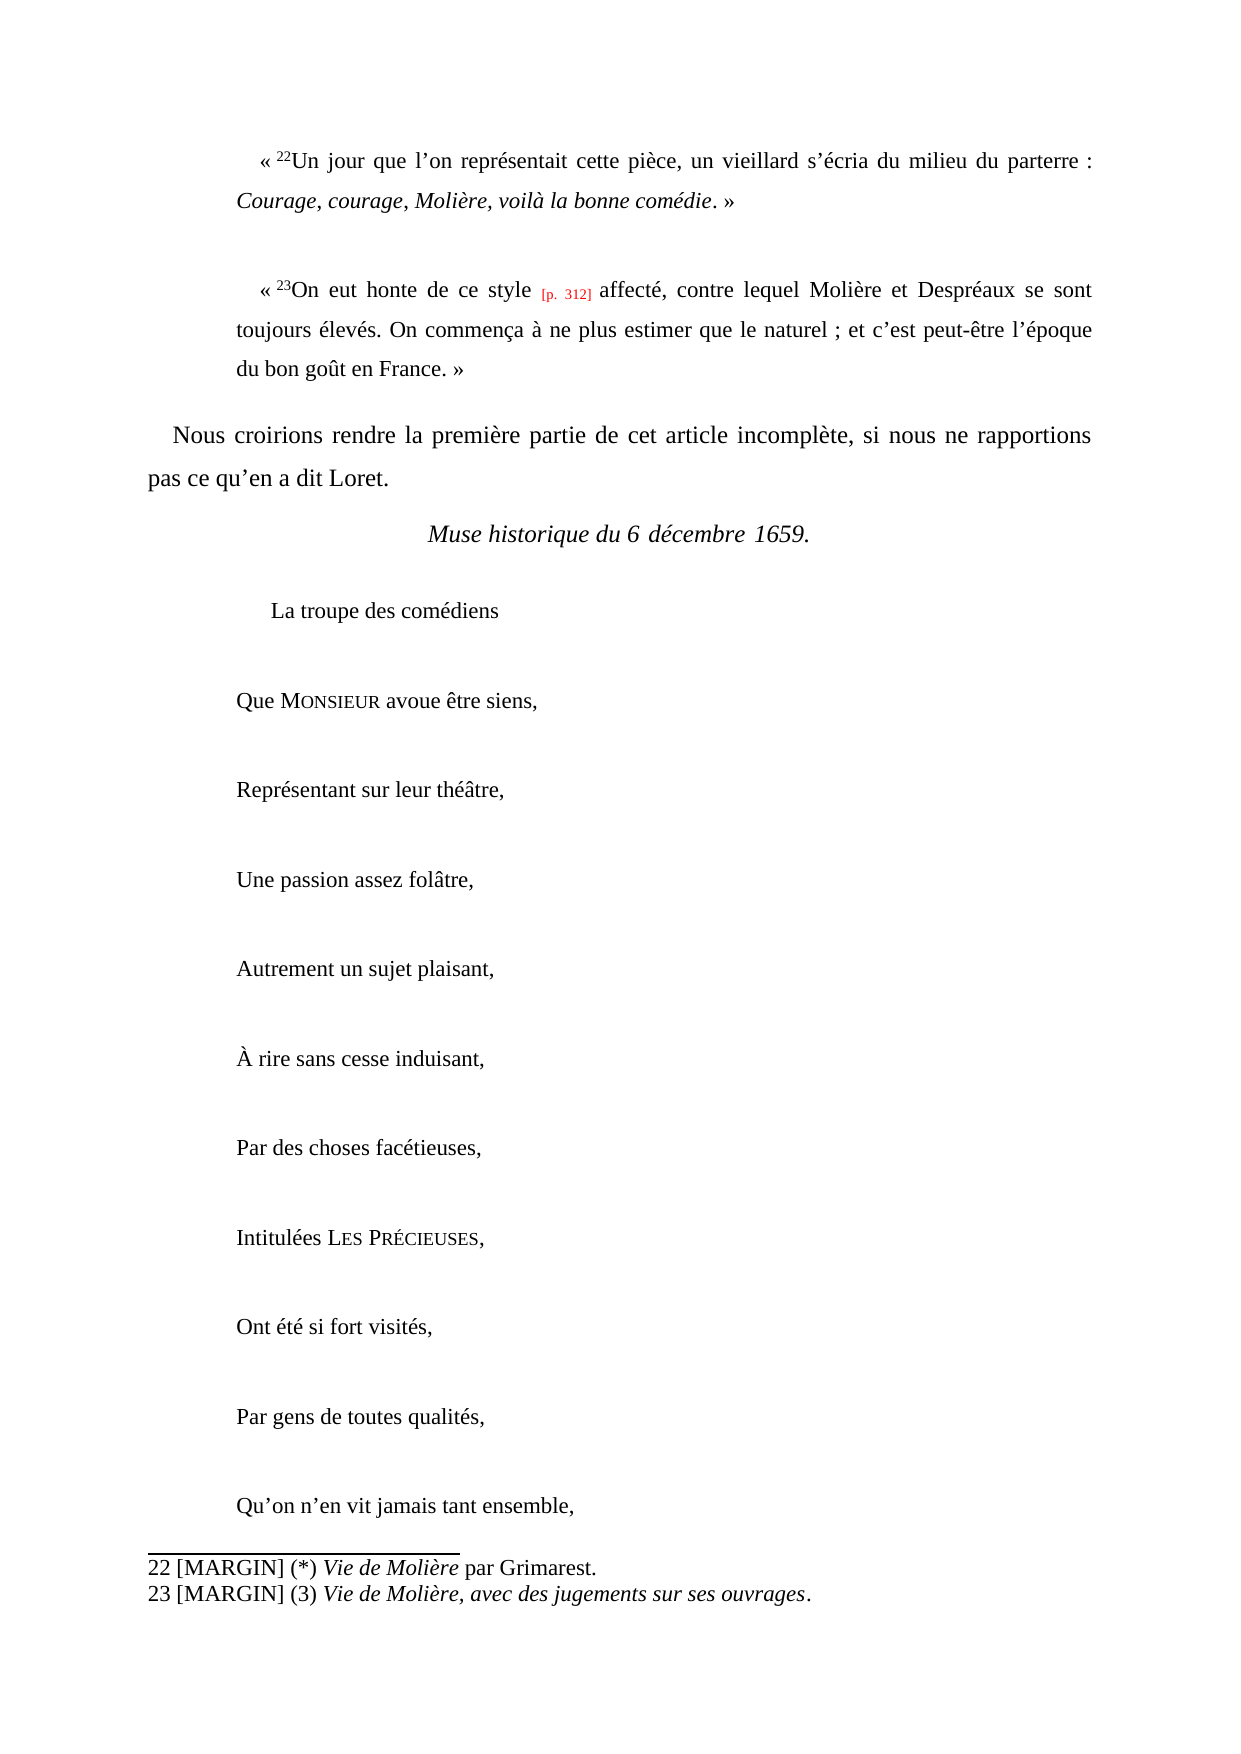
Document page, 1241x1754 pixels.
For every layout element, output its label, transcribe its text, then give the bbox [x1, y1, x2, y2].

text Que Monsieur avoue être siens, [236, 687, 1093, 713]
text « On eut honte de ce style [p. 312] affecté, contre lequel Molière et Despréaux se sont toujours élevés. On commença à ne plus estimer que le naturel ; et c’est peut-être l’époque du bon goût en France. » [236, 277, 1093, 382]
text Nous croirions rendre la première partie de cet article incomplète, si nous ne rapportions pas ce qu’en a dit Loret. [148, 420, 1093, 492]
text À rire sans cesse induisant, [236, 1045, 1093, 1071]
text Une passion assez folâtre, [236, 866, 1093, 892]
text La troupe des comédiens [236, 598, 1093, 624]
text Qu’on n’en vit jamais tant ensemble, [236, 1492, 1093, 1519]
text Représentant sur leur théâtre, [236, 777, 1093, 803]
text Intitulées Les Précieuses, [236, 1224, 1093, 1250]
text Autrement un sujet plaisant, [236, 956, 1093, 982]
text [MARGIN] (3) Vie de Molière, avec des jugements sur ses ouvrages. [148, 1580, 1093, 1606]
text [MARGIN] (*) Vie de Molière par Grimarest. [148, 1554, 1093, 1580]
text Par gens de toutes qualités, [236, 1403, 1093, 1429]
text Ont été si fort visités, [236, 1313, 1093, 1340]
text « Un jour que l’on représentait cette pièce, un vieillard s’écria du milieu du parterre : Courage, courage, Molière, voilà la bonne comédie. » [236, 148, 1093, 213]
text Par des choses facétieuses, [236, 1134, 1093, 1161]
text Muse historique du 6 décembre 1659. [148, 519, 1093, 547]
